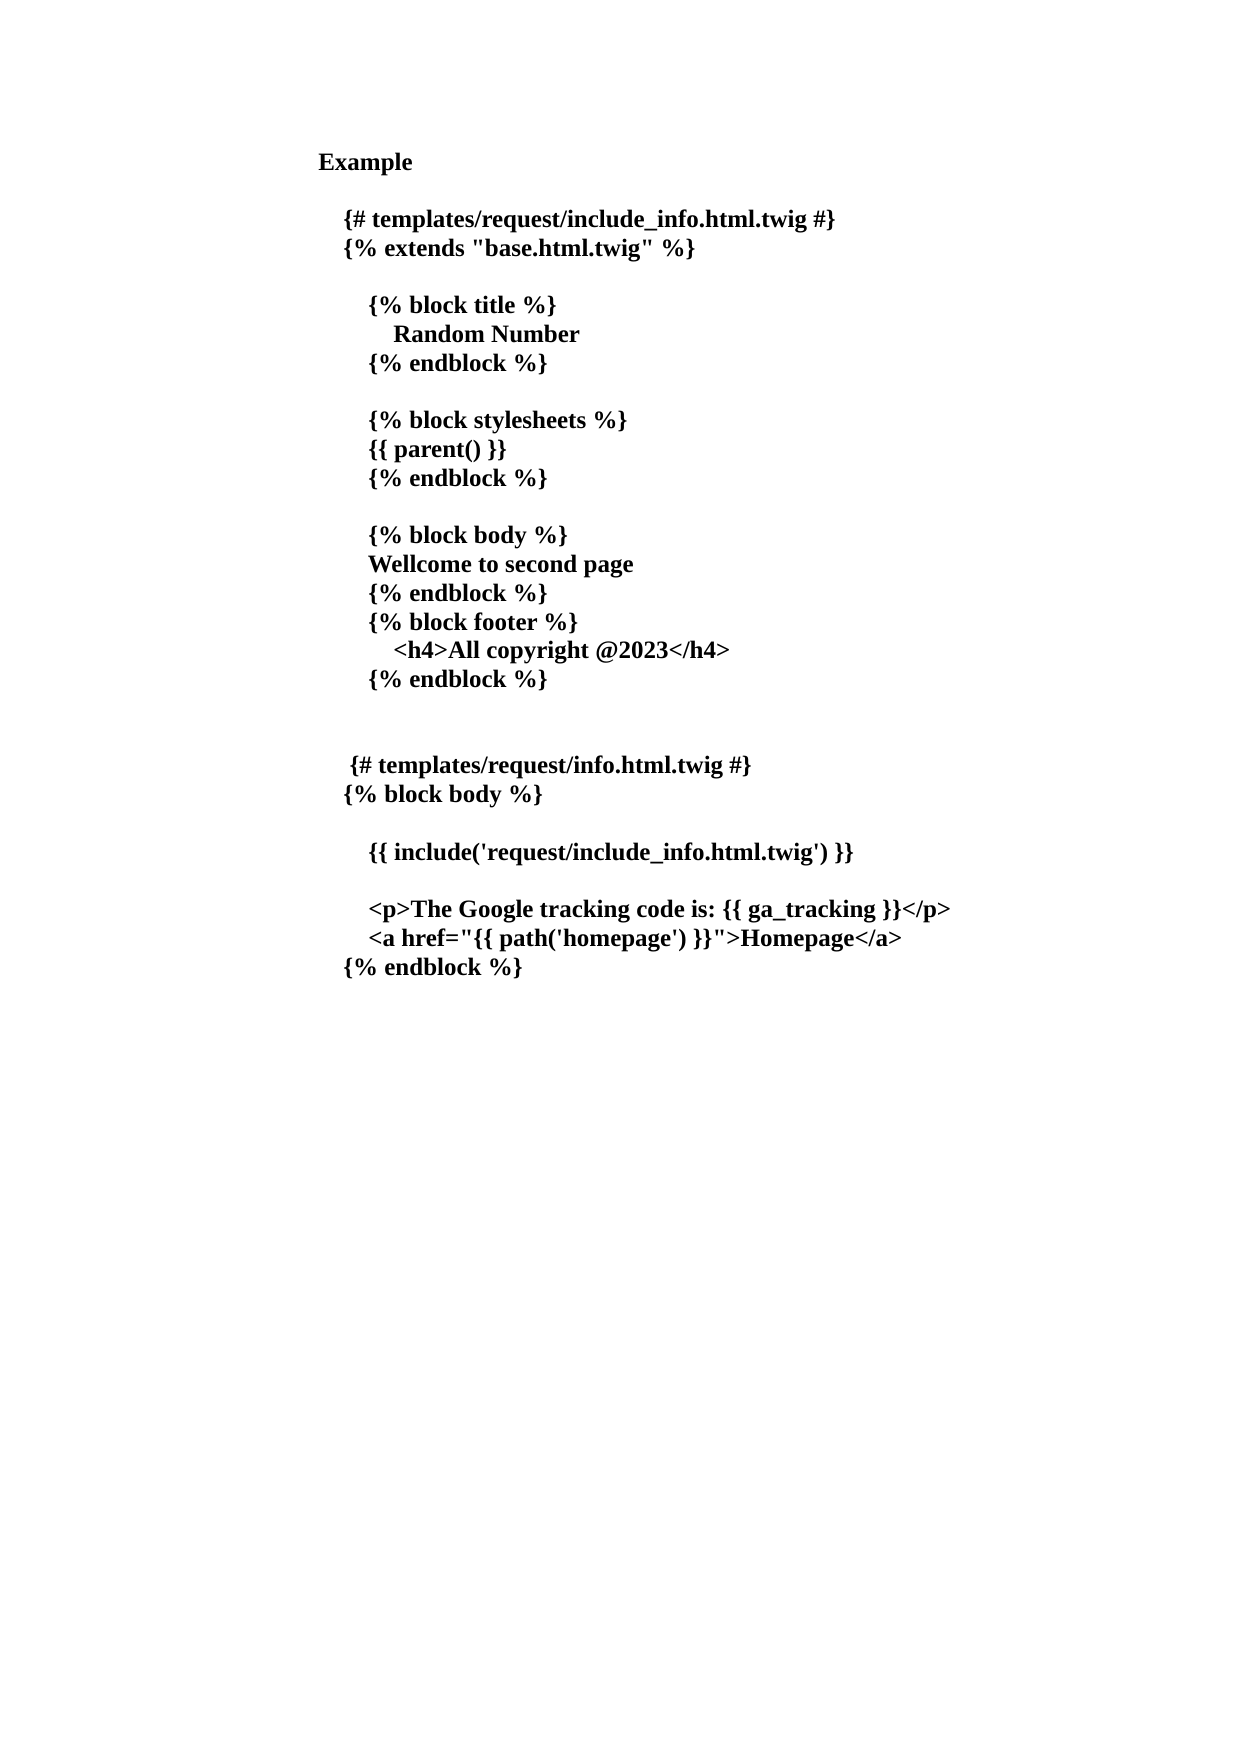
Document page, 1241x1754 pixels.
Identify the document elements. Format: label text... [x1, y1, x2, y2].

text Example [118, 147, 1122, 176]
text Wellcome to second page [118, 549, 1122, 578]
text Random Number [118, 319, 1122, 348]
text {% endblock %} [118, 952, 1122, 981]
text {% block stylesheets %} [118, 406, 1122, 434]
text {% endblock %} [118, 578, 1122, 607]
text <p>The Google tracking code is: {{ ga_tracking }}</p> [118, 894, 1122, 923]
text {% block body %} [118, 521, 1122, 549]
text {# templates/request/include_info.html.twig #} [118, 204, 1122, 233]
text <h4>All copyright @2023</h4> [118, 636, 1122, 664]
text {% block title %} [118, 291, 1122, 319]
text {{ parent() }} [118, 434, 1122, 463]
text {% endblock %} [118, 463, 1122, 492]
text {% extends "base.html.twig" %} [118, 233, 1122, 262]
text {% endblock %} [118, 664, 1122, 693]
text {# templates/request/info.html.twig #} [118, 751, 1122, 779]
text {% block body %} [118, 779, 1122, 808]
text {% block footer %} [118, 607, 1122, 636]
text {% endblock %} [118, 348, 1122, 377]
text {{ include('request/include_info.html.twig') }} [118, 837, 1122, 866]
text <a href="{{ path('homepage') }}">Homepage</a> [118, 923, 1122, 952]
